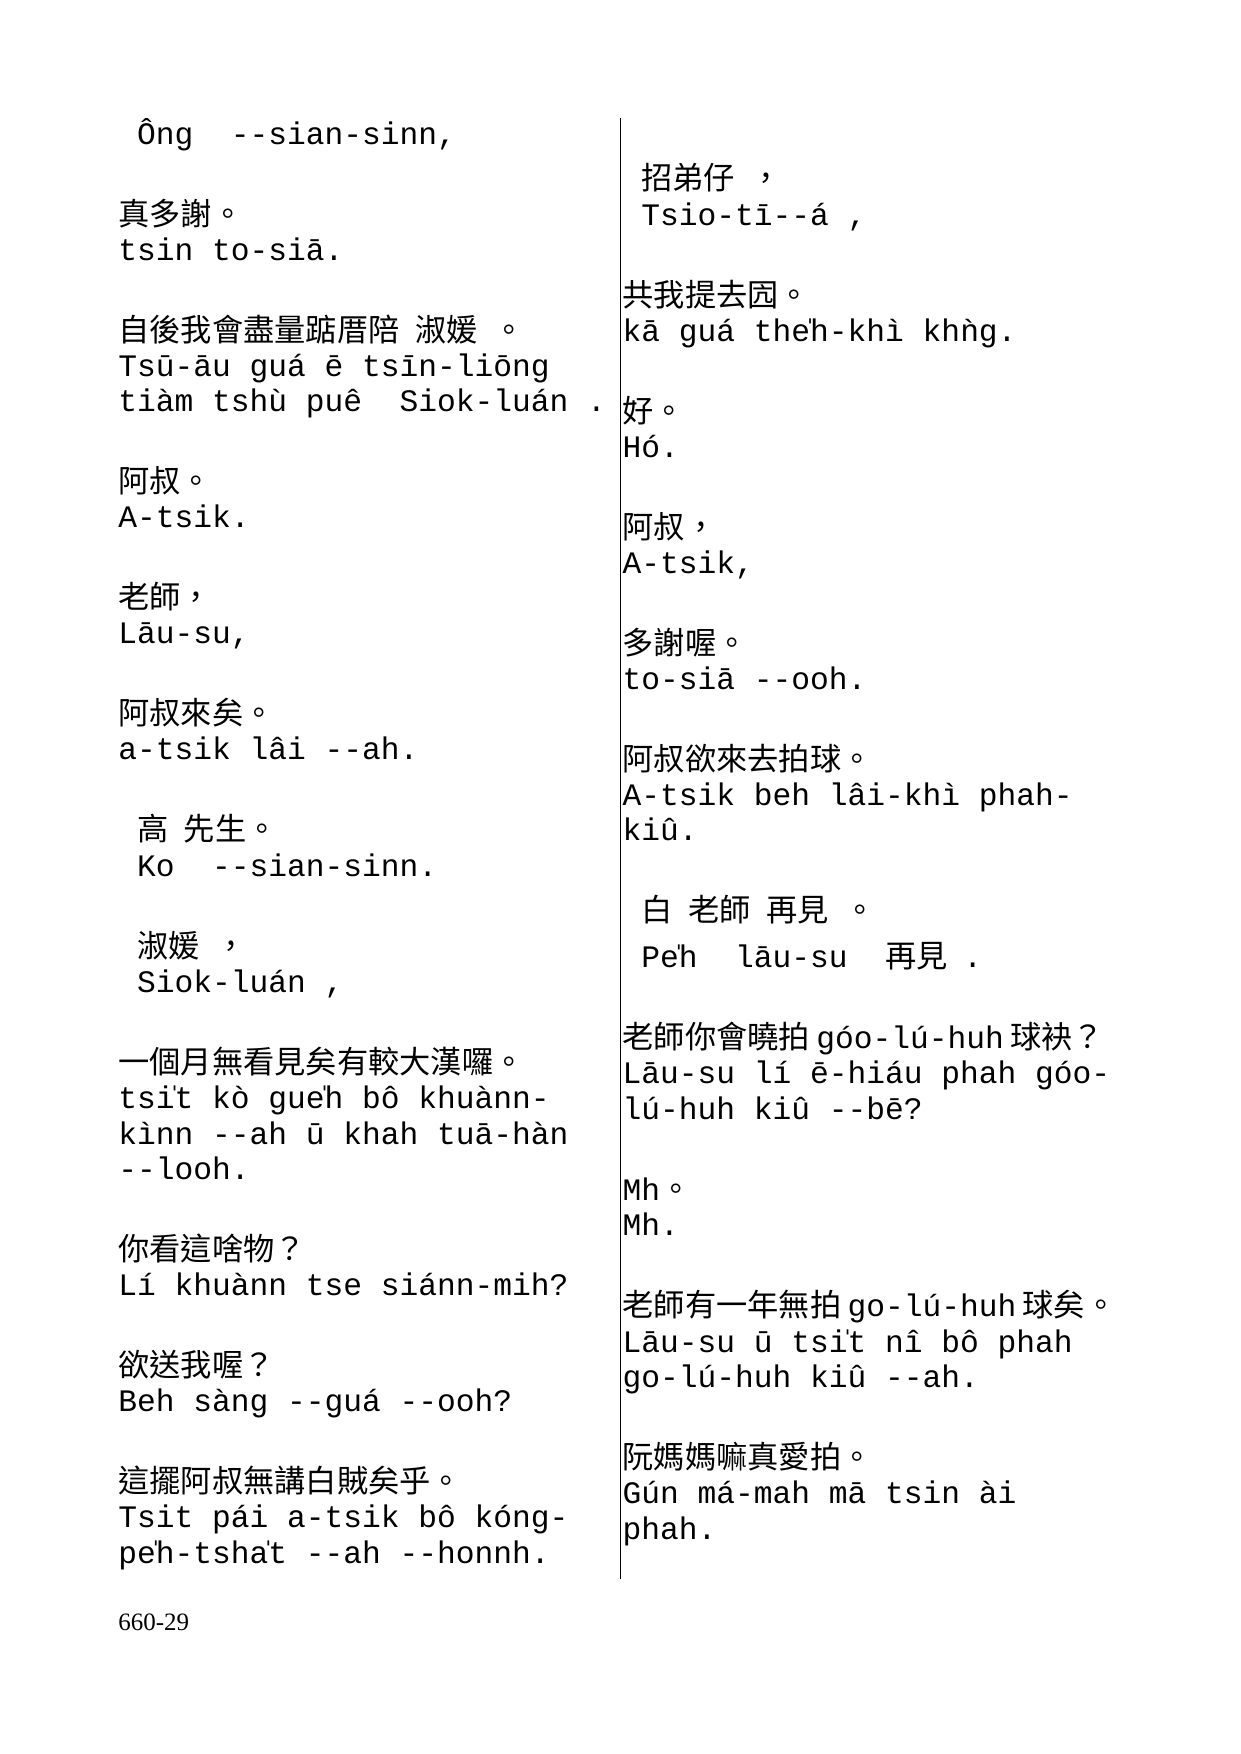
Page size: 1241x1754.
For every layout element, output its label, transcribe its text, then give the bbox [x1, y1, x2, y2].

text 阿叔來矣。 [118, 688, 618, 734]
text 阮媽媽嘛真愛拍。 [622, 1432, 1122, 1478]
text 淑媛 ， [118, 921, 618, 967]
text 老師， [118, 572, 618, 618]
text 好。 [622, 386, 1122, 431]
text Tsit pái a-tsik bô kóng-pe̍h-tsha̍t --ah --honnh. [118, 1502, 618, 1572]
text Lāu-su, [118, 618, 618, 653]
text 阿叔， [622, 502, 1122, 547]
text Hó. [622, 431, 1122, 467]
text Pe̍h lāu-su 再見 . [622, 931, 1122, 977]
text 自後我會盡量踮厝陪 淑媛 。 [118, 305, 618, 350]
text 招弟仔 ， [622, 153, 1122, 199]
text 一個月無看見矣有較大漢囉。 [118, 1037, 618, 1083]
text 你看這啥物？ [118, 1224, 618, 1269]
text a-tsik lâi --ah. [118, 734, 618, 769]
text 老師你會曉拍góo-lú-huh球袂？ [622, 1012, 1122, 1058]
text 這擺阿叔無講白賊矣乎。 [118, 1456, 618, 1502]
text Tsio-tī--á , [622, 199, 1122, 234]
text Mh. [622, 1210, 1122, 1245]
text Siok-luán , [118, 967, 618, 1002]
text A-tsik beh lâi-khì phah-kiû. [622, 779, 1122, 850]
text to-siā --ooh. [622, 663, 1122, 699]
text 真多謝。 [118, 189, 618, 234]
text tsin to-siā. [118, 234, 618, 269]
text Tsū-āu guá ē tsīn-liōng tiàm tshù puê Siok-luán . [118, 350, 618, 421]
text 阿叔。 [118, 456, 618, 502]
text Ông --sian-sinn, [118, 118, 618, 153]
text kā guá the̍h-khì khǹg. [622, 315, 1122, 351]
text 阿叔欲來去拍球。 [622, 734, 1122, 779]
text 共我提去囥。 [622, 270, 1122, 315]
text 高 先生。 [118, 804, 618, 850]
text 白 老師 再見 。 [622, 886, 1122, 931]
text Lāu-su ū tsi̍t nî bô phah go-lú-huh kiû --ah. [622, 1326, 1122, 1397]
text Lí khuànn tse siánn-mih? [118, 1269, 618, 1305]
text Lāu-su lí ē-hiáu phah góo-lú-huh kiû --bē? [622, 1058, 1122, 1129]
text Ko --sian-sinn. [118, 850, 618, 886]
text Gún má-mah mā tsin ài phah. [622, 1478, 1122, 1548]
text tsi̍t kò gue̍h bô khuànn-kìnn --ah ū khah tuā-hàn --looh. [118, 1083, 618, 1189]
text 多謝喔。 [622, 618, 1122, 663]
text A-tsik. [118, 502, 618, 537]
text 老師有一年無拍go-lú-huh球矣。 [622, 1281, 1122, 1326]
text Beh sàng --guá --ooh? [118, 1386, 618, 1421]
text A-tsik, [622, 547, 1122, 583]
text Mh。 [622, 1164, 1122, 1210]
text 欲送我喔？ [118, 1340, 618, 1386]
